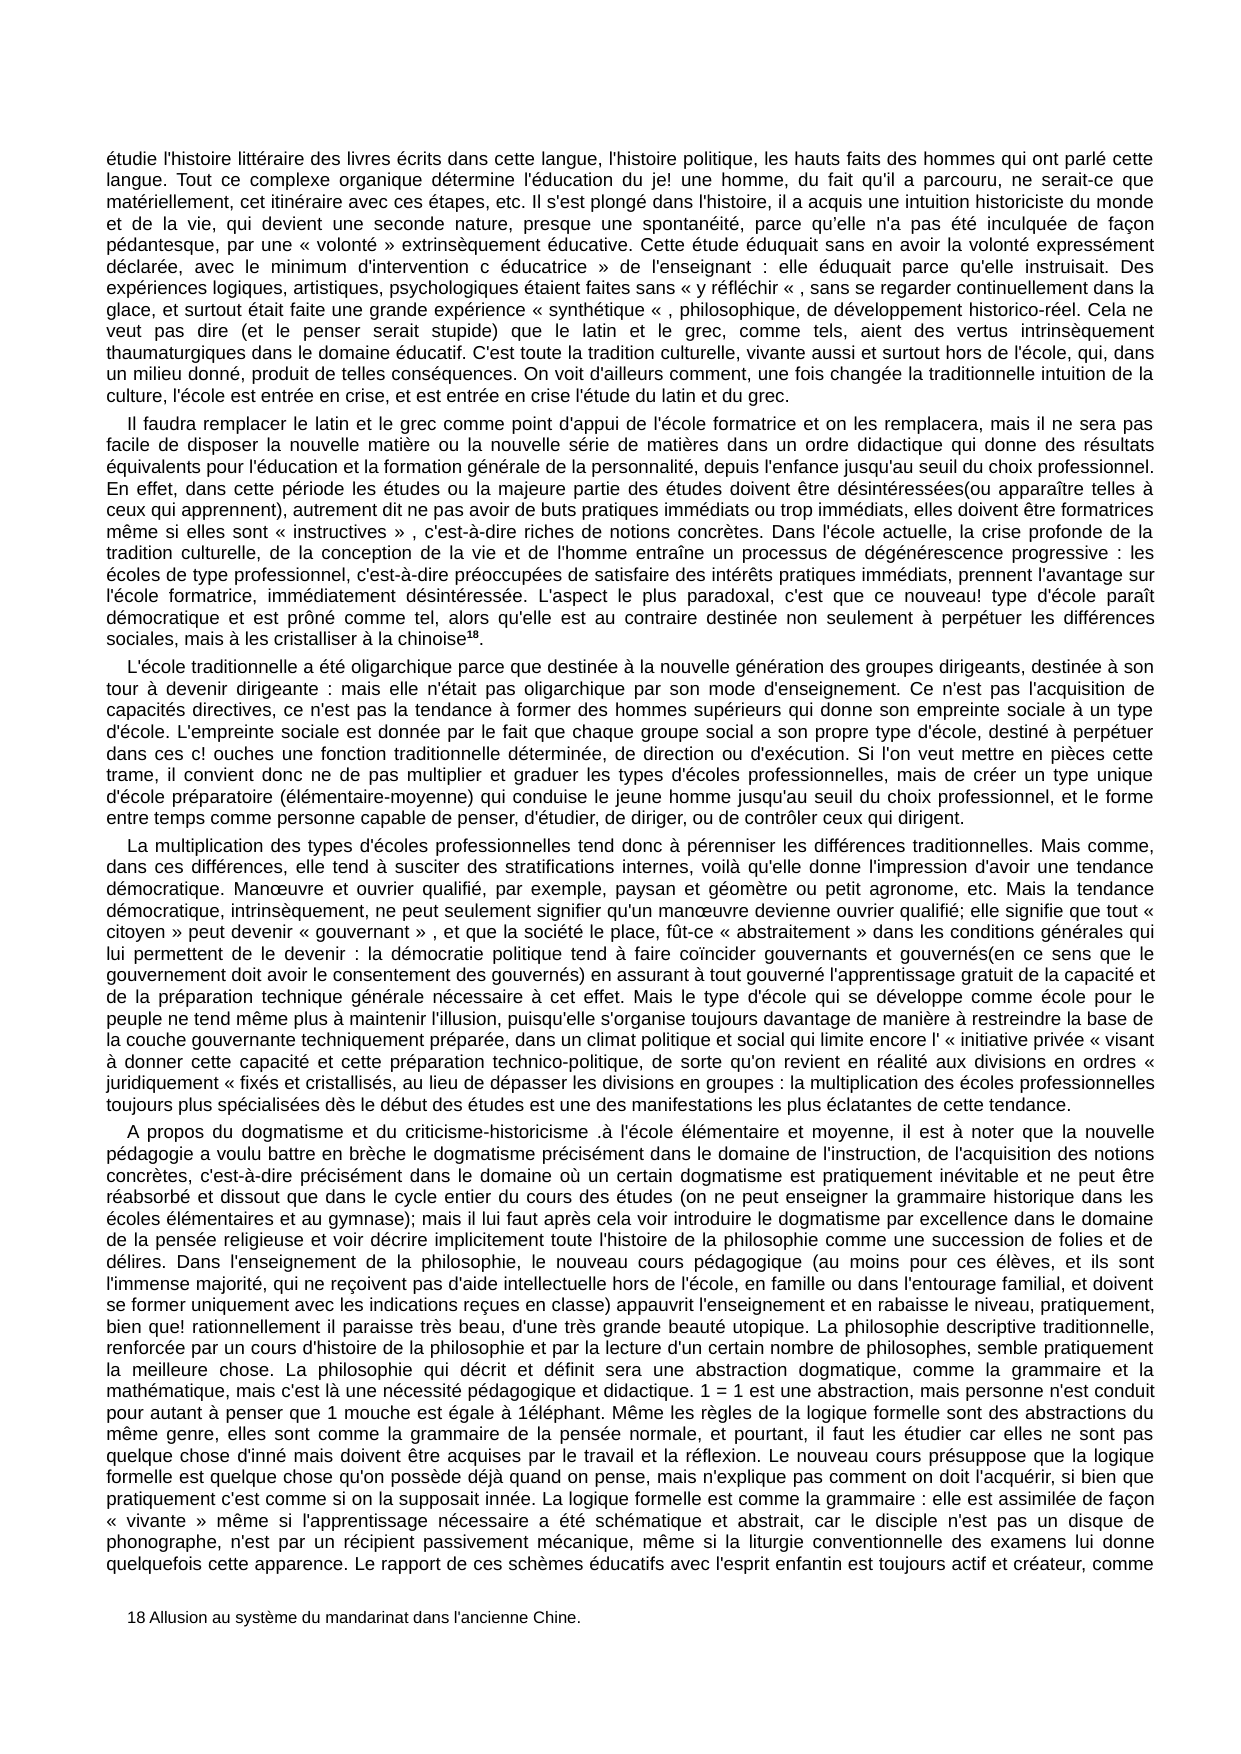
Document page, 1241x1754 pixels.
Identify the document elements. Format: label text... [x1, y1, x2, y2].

text Il faudra remplacer le latin et le grec comme point d'appui de l'école formatrice et on les remplacera, mais il ne sera pas facile de disposer la nouvelle matière ou la nouvelle série de matières dans un ordre didactique qui donne des résultats équivalents pour l'éducation et la formation générale de la personnalité, depuis l'enfance jusqu'au seuil du choix professionnel. En effet, dans cette période les études ou la majeure partie des études doivent être désintéressées(ou apparaître telles à ceux qui apprennent), autrement dit ne pas avoir de buts pratiques immédiats ou trop immédiats, elles doivent être formatrices même si elles sont « instructives » , c'est-à-dire riches de notions concrètes. Dans l'école actuelle, la crise profonde de la tradition culturelle, de la conception de la vie et de l'homme entraîne un processus de dégénérescence progressive : les écoles de type professionnel, c'est-à-dire préoccupées de satisfaire des intérêts pratiques immédiats, prennent l'avantage sur l'école formatrice, immédiatement désintéressée. L'aspect le plus paradoxal, c'est que ce nouveau! type d'école paraît démocratique et est prôné comme tel, alors qu'elle est au contraire destinée non seulement à perpétuer les différences sociales, mais à les cristalliser à la chinoise. [106, 413, 1155, 650]
text étudie l'histoire littéraire des livres écrits dans cette langue, l'histoire politique, les hauts faits des hommes qui ont parlé cette langue. Tout ce complexe organique détermine l'éducation du je! une homme, du fait qu'il a parcouru, ne serait-ce que matériellement, cet itinéraire avec ces étapes, etc. Il s'est plongé dans l'histoire, il a acquis une intuition historiciste du monde et de la vie, qui devient une seconde nature, presque une spontanéité, parce qu’elle n'a pas été inculquée de façon pédantesque, par une « volonté » extrinsèquement éducative. Cette étude éduquait sans en avoir la volonté expressément déclarée, avec le minimum d'intervention c éducatrice » de l'enseignant : elle éduquait parce qu'elle instruisait. Des expériences logiques, artistiques, psychologiques étaient faites sans « y réfléchir « , sans se regarder continuellement dans la glace, et surtout était faite une grande expérience « synthétique « , philosophique, de développement historico-réel. Cela ne veut pas dire (et le penser serait stupide) que le latin et le grec, comme tels, aient des vertus intrinsèquement thaumaturgiques dans le domaine éducatif. C'est toute la tradition culturelle, vivante aussi et surtout hors de l'école, qui, dans un milieu donné, produit de telles conséquences. On voit d'ailleurs comment, une fois changée la traditionnelle intuition de la culture, l'école est entrée en crise, et est entrée en crise l'étude du latin et du grec. [106, 148, 1155, 406]
text A propos du dogmatisme et du criticisme-historicisme .à l'école élémentaire et moyenne, il est à noter que la nouvelle pédagogie a voulu battre en brèche le dogmatisme précisément dans le domaine de l'instruction, de l'acquisition des notions concrètes, c'est-à-dire précisément dans le domaine où un certain dogmatisme est pratiquement inévitable et ne peut être réabsorbé et dissout que dans le cycle entier du cours des études (on ne peut enseigner la grammaire historique dans les écoles élémentaires et au gymnase); mais il lui faut après cela voir introduire le dogmatisme par excellence dans le domaine de la pensée religieuse et voir décrire implicitement toute l'histoire de la philosophie comme une succession de folies et de délires. Dans l'enseignement de la philosophie, le nouveau cours pédagogique (au moins pour ces élèves, et ils sont l'immense majorité, qui ne reçoivent pas d'aide intellectuelle hors de l'école, en famille ou dans l'entourage familial, et doivent se former uniquement avec les indications reçues en classe) appauvrit l'enseignement et en rabaisse le niveau, pratiquement, bien que! rationnellement il paraisse très beau, d'une très grande beauté utopique. La philosophie descriptive traditionnelle, renforcée par un cours d'histoire de la philosophie et par la lecture d'un certain nombre de philosophes, semble pratiquement la meilleure chose. La philosophie qui décrit et définit sera une abstraction dogmatique, comme la grammaire et la mathématique, mais c'est là une nécessité pédagogique et didactique. 1 = 1 est une abstraction, mais personne n'est conduit pour autant à penser que 1 mouche est égale à 1éléphant. Même les règles de la logique formelle sont des abstractions du même genre, elles sont comme la grammaire de la pensée normale, et pourtant, il faut les étudier car elles ne sont pas quelque chose d'inné mais doivent être acquises par le travail et la réflexion. Le nouveau cours présuppose que la logique formelle est quelque chose qu'on possède déjà quand on pense, mais n'explique pas comment on doit l'acquérir, si bien que pratiquement c'est comme si on la supposait innée. La logique formelle est comme la grammaire : elle est assimilée de façon « vivante » même si l'apprentissage nécessaire a été schématique et abstrait, car le disciple n'est pas un disque de phonographe, n'est par un récipient passivement mécanique, même si la liturgie conventionnelle des examens lui donne quelquefois cette apparence. Le rapport de ces schèmes éducatifs avec l'esprit enfantin est toujours actif et créateur, comme [106, 1121, 1155, 1574]
text Allusion au système du mandarinat dans l'ancienne Chine. [106, 1608, 1155, 1627]
text La multiplication des types d'écoles professionnelles tend donc à pérenniser les différences traditionnelles. Mais comme, dans ces différences, elle tend à susciter des stratifications internes, voilà qu'elle donne l'impression d'avoir une tendance démocratique. Manœuvre et ouvrier qualifié, par exemple, paysan et géomètre ou petit agronome, etc. Mais la tendance démocratique, intrinsèquement, ne peut seulement signifier qu'un manœuvre devienne ouvrier qualifié; elle signifie que tout « citoyen » peut devenir « gouvernant » , et que la société le place, fût-ce « abstraitement » dans les conditions générales qui lui permettent de le devenir : la démocratie politique tend à faire coïncider gouvernants et gouvernés(en ce sens que le gouvernement doit avoir le consentement des gouvernés) en assurant à tout gouverné l'apprentissage gratuit de la capacité et de la préparation technique générale nécessaire à cet effet. Mais le type d'école qui se développe comme école pour le peuple ne tend même plus à maintenir l'illusion, puisqu'elle s'organise toujours davantage de manière à restreindre la base de la couche gouvernante techniquement préparée, dans un climat politique et social qui limite encore l' « initiative privée « visant à donner cette capacité et cette préparation technico-politique, de sorte qu'on revient en réalité aux divisions en ordres « juridiquement « fixés et cristallisés, au lieu de dépasser les divisions en groupes : la multiplication des écoles professionnelles toujours plus spécialisées dès le début des études est une des manifestations les plus éclatantes de cette tendance. [106, 835, 1155, 1115]
text L'école traditionnelle a été oligarchique parce que destinée à la nouvelle génération des groupes dirigeants, destinée à son tour à devenir dirigeante : mais elle n'était pas oligarchique par son mode d'enseignement. Ce n'est pas l'acquisition de capacités directives, ce n'est pas la tendance à former des hommes supérieurs qui donne son empreinte sociale à un type d'école. L'empreinte sociale est donnée par le fait que chaque groupe social a son propre type d'école, destiné à perpétuer dans ces c! ouches une fonction traditionnelle déterminée, de direction ou d'exécution. Si l'on veut mettre en pièces cette trame, il convient donc ne de pas multiplier et graduer les types d'écoles professionnelles, mais de créer un type unique d'école préparatoire (élémentaire-moyenne) qui conduise le jeune homme jusqu'au seuil du choix professionnel, et le forme entre temps comme personne capable de penser, d'étudier, de diriger, ou de contrôler ceux qui dirigent. [106, 656, 1155, 828]
